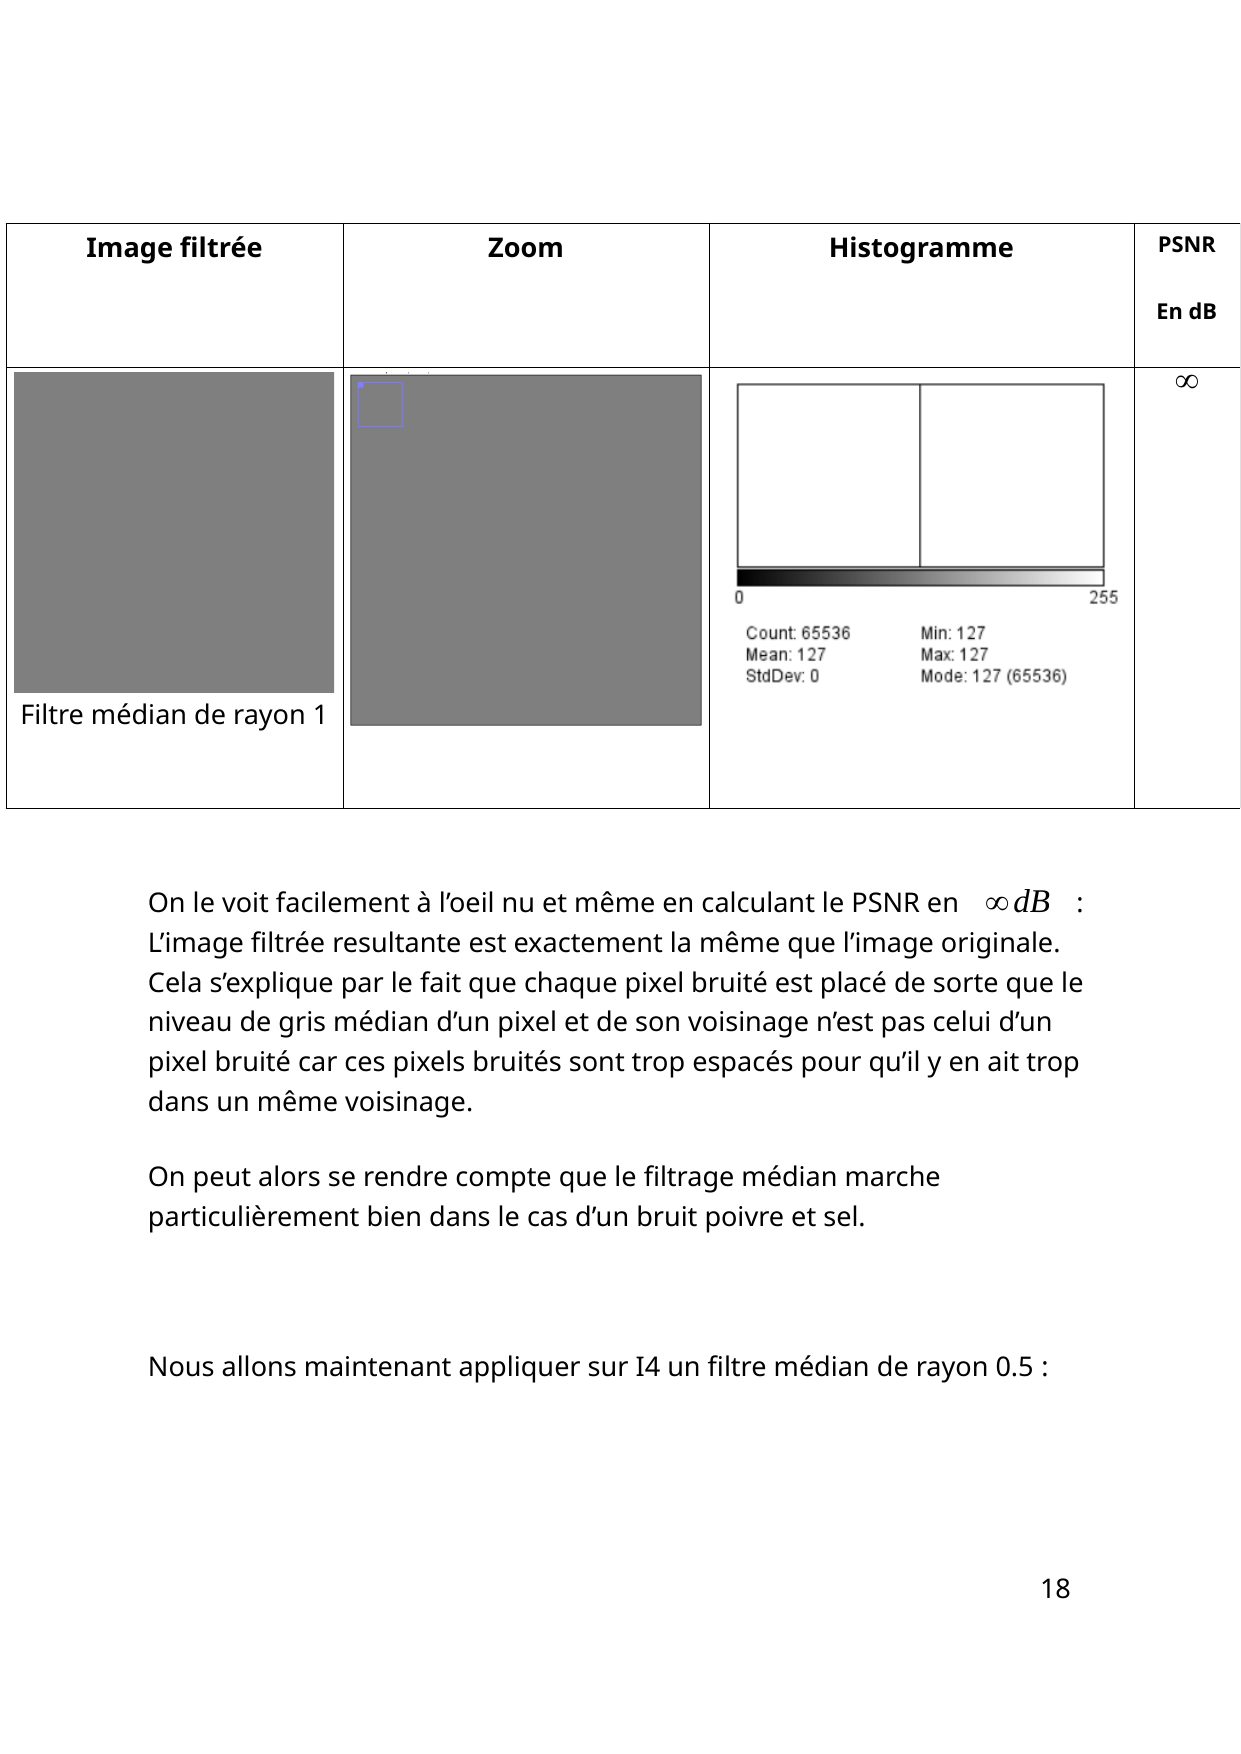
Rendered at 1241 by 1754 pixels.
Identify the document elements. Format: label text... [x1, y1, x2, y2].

table_header PSNR En dB [1135, 224, 1240, 367]
picture [348, 372, 703, 727]
table_header Zoom [344, 224, 709, 367]
picture [14, 372, 335, 693]
table_header Histogramme [710, 224, 1134, 367]
text On le voit facilement à l’oeil nu et même en calculant le PSNR en : L’image filtrée resultante est exactement la même que l’image originale. Cela s’explique par le fait que chaque pixel bruité est placé de sorte que le niveau de gris médian d’un pixel et de son voisinage n’est pas celui d’un pixel bruité car ces pixels bruités sont trop espacés pour qu’il y en ait trop dans un même voisinage. [148, 883, 1093, 1119]
text On peut alors se rendre compte que le filtrage médian marche particulièrement bien dans le cas d’un bruit poivre et sel. [148, 1158, 1093, 1234]
table_cell [1135, 368, 1240, 807]
table_header Image filtrée [7, 224, 343, 367]
table_cell [710, 368, 1134, 807]
table_cell Filtre médian de rayon 1 [7, 368, 343, 807]
picture [714, 372, 1128, 695]
text Nous allons maintenant appliquer sur I4 un filtre médian de rayon 0.5 : [148, 1348, 1093, 1385]
table_cell [344, 368, 709, 807]
